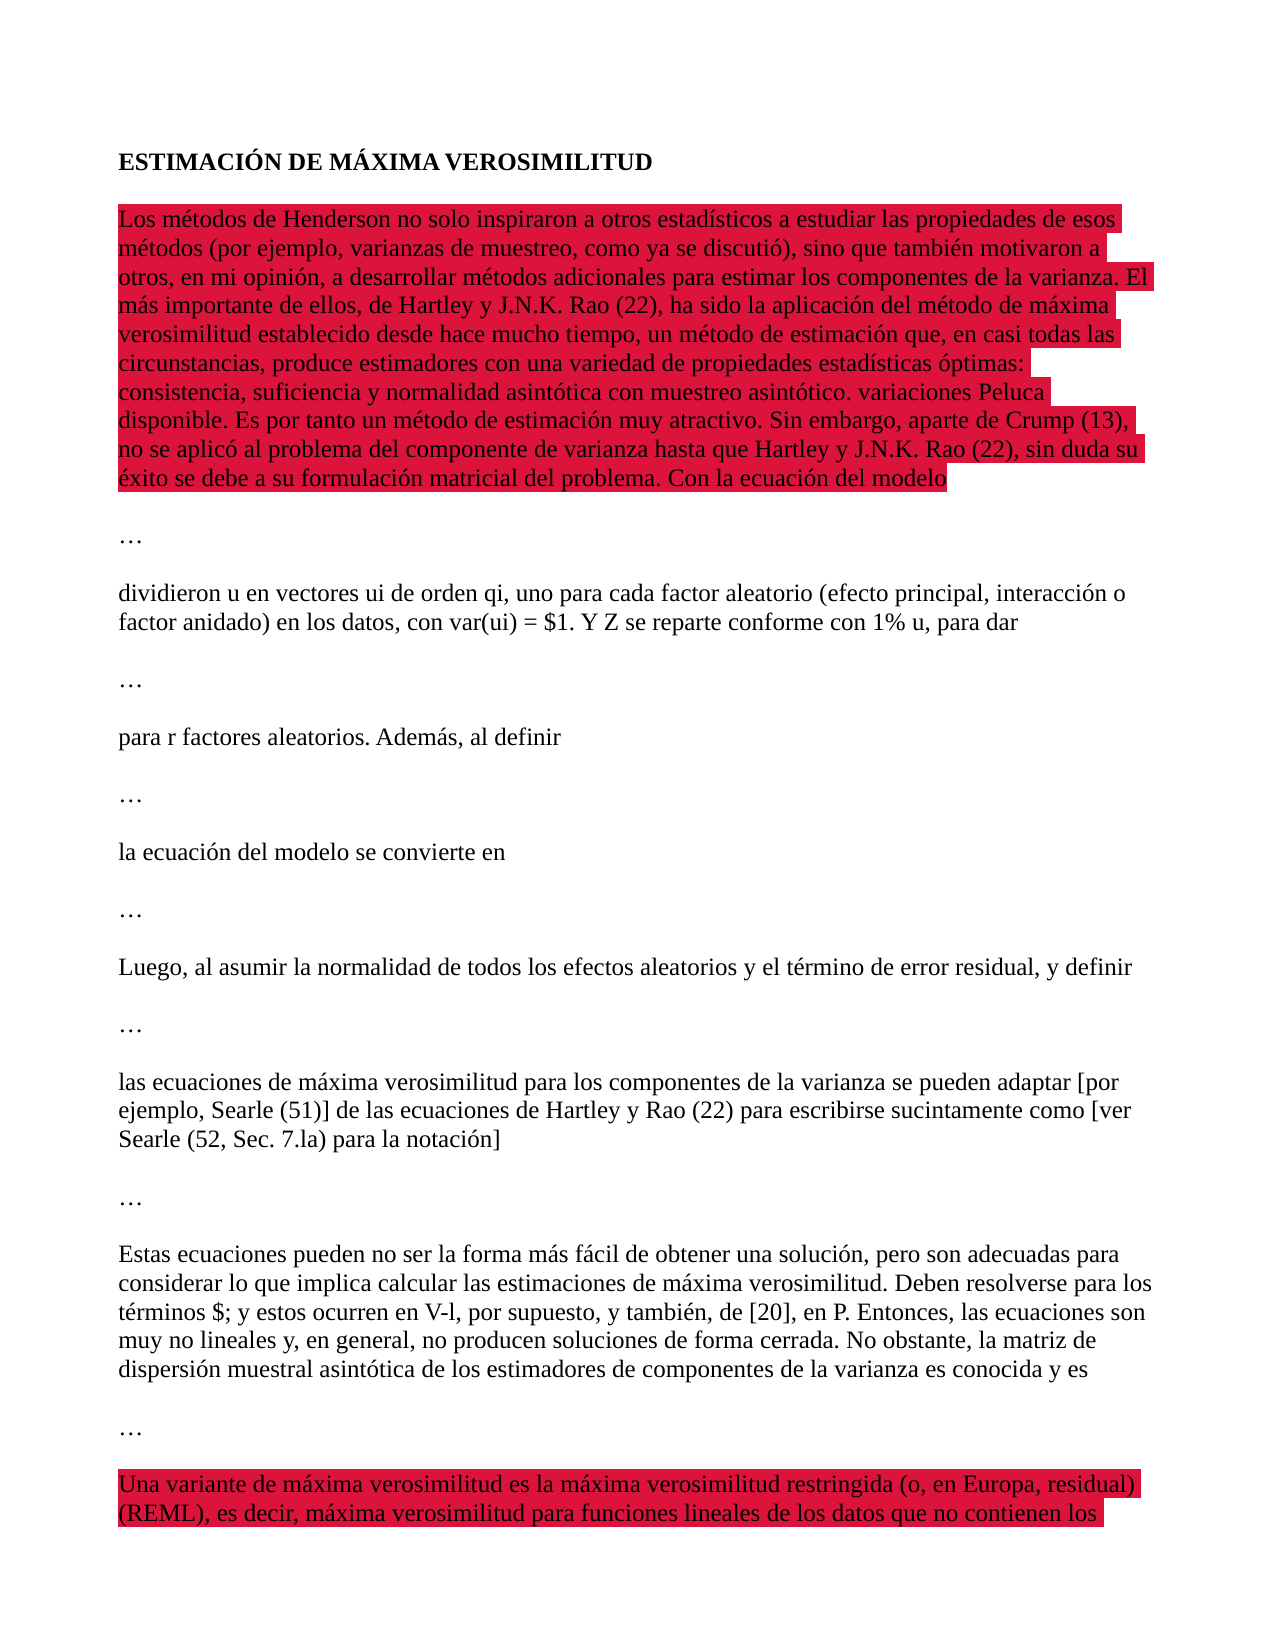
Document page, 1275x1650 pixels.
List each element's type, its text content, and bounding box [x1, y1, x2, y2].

text … [118, 1009, 1157, 1038]
text … [118, 894, 1157, 923]
text … [118, 664, 1157, 693]
text las ecuaciones de máxima verosimilitud para los componentes de la varianza se pueden adaptar [por ejemplo, Searle (51)] de las ecuaciones de Hartley y Rao (22) para escribirse sucintamente como [ver Searle (52, Sec. 7.la) para la notación] [118, 1067, 1157, 1153]
text … [118, 779, 1157, 808]
text Los métodos de Henderson no solo inspiraron a otros estadísticos a estudiar las propiedades de esos métodos (por ejemplo, varianzas de muestreo, como ya se discutió), sino que también motivaron a otros, en mi opinión, a desarrollar métodos adicionales para estimar los componentes de la varianza. El más importante de ellos, de Hartley y J.N.K. Rao (22), ha sido la aplicación del método de máxima verosimilitud establecido desde hace mucho tiempo, un método de estimación que, en casi todas las circunstancias, produce estimadores con una variedad de propiedades estadísticas óptimas: consistencia, suficiencia y normalidad asintótica con muestreo asintótico. variaciones Peluca disponible. Es por tanto un método de estimación muy atractivo. Sin embargo, aparte de Crump (13), no se aplicó al problema del componente de varianza hasta que Hartley y J.N.K. Rao (22), sin duda su éxito se debe a su formulación matricial del problema. Con la ecuación del modelo [118, 204, 1157, 492]
text la ecuación del modelo se convierte en [118, 837, 1157, 866]
text para r factores aleatorios. Además, al definir [118, 722, 1157, 751]
text … [118, 1182, 1157, 1211]
text dividieron u en vectores ui de orden qi, uno para cada factor aleatorio (efecto principal, interacción o factor anidado) en los datos, con var(ui) = $1. Y Z se reparte conforme con 1% u, para dar [118, 578, 1157, 636]
text … [118, 1412, 1157, 1441]
text Luego, al asumir la normalidad de todos los efectos aleatorios y el término de error residual, y definir [118, 952, 1157, 981]
text … [118, 521, 1157, 549]
text ESTIMACIÓN DE MÁXIMA VEROSIMILITUD [118, 147, 1157, 176]
text Estas ecuaciones pueden no ser la forma más fácil de obtener una solución, pero son adecuadas para considerar lo que implica calcular las estimaciones de máxima verosimilitud. Deben resolverse para los términos $; y estos ocurren en V-l, por supuesto, y también, de [20], en P. Entonces, las ecuaciones son muy no lineales y, en general, no producen soluciones de forma cerrada. No obstante, la matriz de dispersión muestral asintótica de los estimadores de componentes de la varianza es conocida y es [118, 1239, 1157, 1383]
text Una variante de máxima verosimilitud es la máxima verosimilitud restringida (o, en Europa, residual) (REML), es decir, máxima verosimilitud para funciones lineales de los datos que no contienen los [118, 1469, 1157, 1527]
